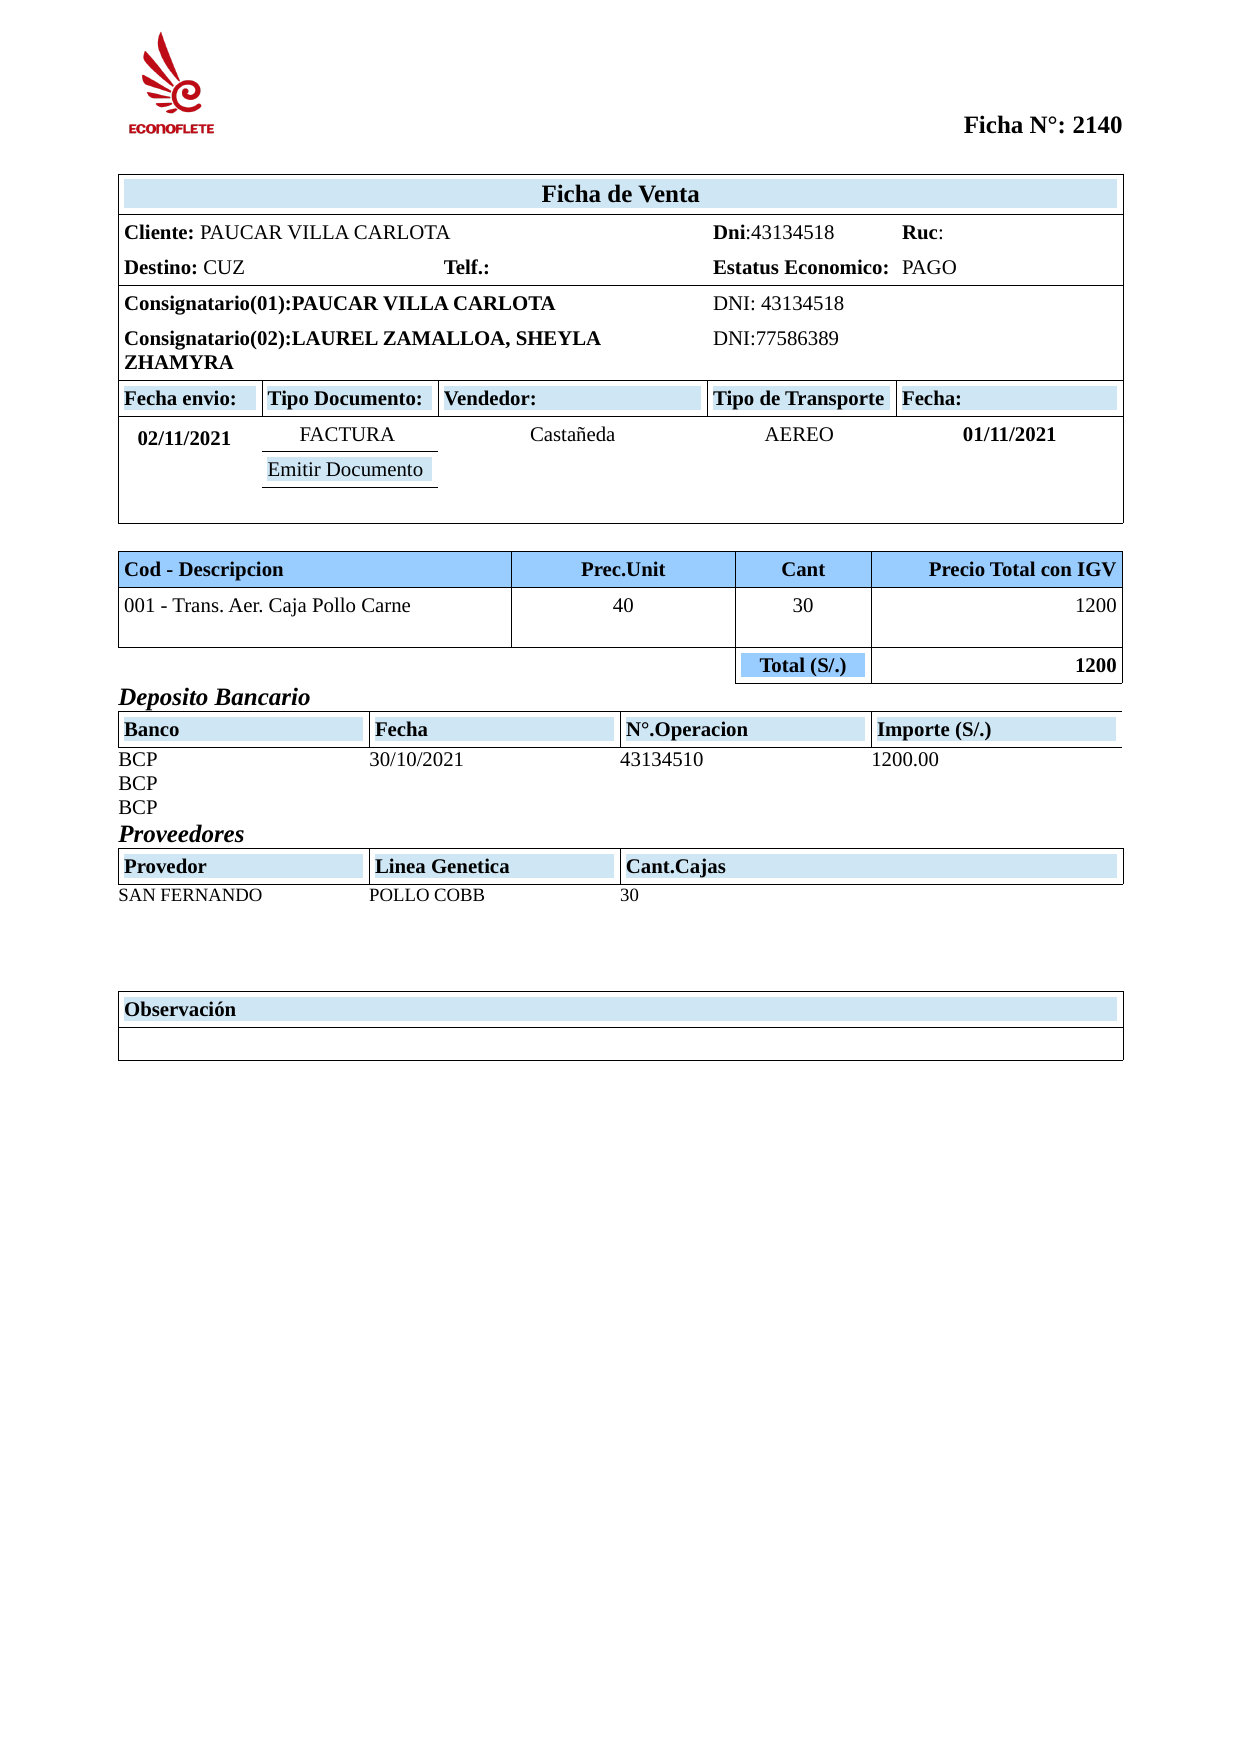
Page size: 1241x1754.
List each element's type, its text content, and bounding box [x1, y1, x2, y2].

table_cell [369, 927, 620, 948]
table_cell [118, 927, 369, 948]
table_cell 1200.00 [871, 748, 1122, 771]
table_cell [620, 927, 1123, 948]
table_header Importe (S/.) [872, 712, 1122, 747]
table_cell Emitir Documento [262, 452, 438, 487]
table_header Cant [736, 552, 871, 587]
table_cell Destino: CUZ [119, 249, 438, 285]
table_header Provedor [119, 849, 369, 883]
table_cell 01/11/2021 [896, 417, 1123, 523]
table_cell BCP [118, 748, 369, 771]
table_header Prec.Unit [512, 552, 735, 587]
table_cell BCP [118, 771, 369, 795]
table_cell [620, 948, 1123, 970]
table_cell 001 - Trans. Aer. Caja Pollo Carne [119, 588, 511, 647]
table_cell [118, 970, 369, 991]
table_cell Total (S/.) [736, 648, 871, 682]
table_cell Cliente: PAUCAR VILLA CARLOTA [119, 215, 707, 249]
table_cell [119, 1028, 1123, 1060]
table_cell Castañeda [438, 417, 707, 523]
table_cell [871, 795, 1122, 819]
table_cell [262, 488, 438, 523]
table_cell DNI: 43134518 [707, 286, 1123, 321]
table_header N°.Operacion [621, 712, 871, 747]
table_cell 43134510 [620, 748, 871, 771]
table_cell 1200 [872, 648, 1122, 682]
table_header Fecha [370, 712, 620, 747]
table_cell Tipo de Transporte [708, 381, 896, 416]
table_cell [620, 970, 1123, 991]
table_cell Dni:43134518 [707, 215, 896, 249]
table_cell BCP [118, 795, 369, 819]
table_cell 30 [736, 588, 871, 647]
table_cell [369, 795, 620, 819]
table_header Banco [119, 712, 369, 747]
table_cell 1200 [872, 588, 1122, 647]
text Deposito Bancario [118, 682, 1122, 711]
table_header Observación [119, 992, 1123, 1027]
table_cell AEREO [707, 417, 896, 523]
table_cell POLLO COBB [369, 885, 620, 905]
picture [118, 31, 225, 134]
table_cell [118, 905, 369, 927]
table_cell Fecha envio: [119, 381, 262, 416]
table_cell [369, 948, 620, 970]
table_header Precio Total con IGV [872, 552, 1122, 587]
table_cell 40 [512, 588, 735, 647]
table_cell Tipo Documento: [263, 381, 438, 416]
table_header Cod - Descripcion [119, 552, 511, 587]
table_cell [620, 905, 1123, 927]
table_cell Fecha: [897, 381, 1123, 416]
table_cell [511, 648, 735, 682]
table_cell 02/11/2021 [119, 417, 262, 523]
table_cell DNI:77586389 [707, 321, 1123, 380]
table_cell [369, 905, 620, 927]
text Proveedores [118, 819, 1122, 848]
table_cell FACTURA [262, 417, 438, 451]
table_cell Ruc: [896, 215, 1123, 249]
table_cell Estatus Economico: [707, 249, 896, 285]
table_header Linea Genetica [370, 849, 620, 883]
table_cell Telf.: [438, 249, 707, 285]
table_cell SAN FERNANDO [118, 885, 369, 905]
table_cell PAGO [896, 249, 1123, 285]
table_cell Vendedor: [439, 381, 707, 416]
table_header Cant.Cajas [621, 849, 1123, 883]
table_cell [620, 795, 871, 819]
table_cell 30/10/2021 [369, 748, 620, 771]
table_cell Consignatario(02):LAUREL ZAMALLOA, SHEYLA ZHAMYRA [119, 321, 707, 380]
table_cell [118, 948, 369, 970]
table_cell [118, 648, 511, 682]
table_cell [871, 771, 1122, 795]
table_header Ficha de Venta [119, 175, 1123, 214]
table_cell [369, 771, 620, 795]
table_cell [620, 771, 871, 795]
table_cell [369, 970, 620, 991]
table_cell Consignatario(01):PAUCAR VILLA CARLOTA [119, 286, 707, 321]
table_cell 30 [620, 885, 1123, 905]
